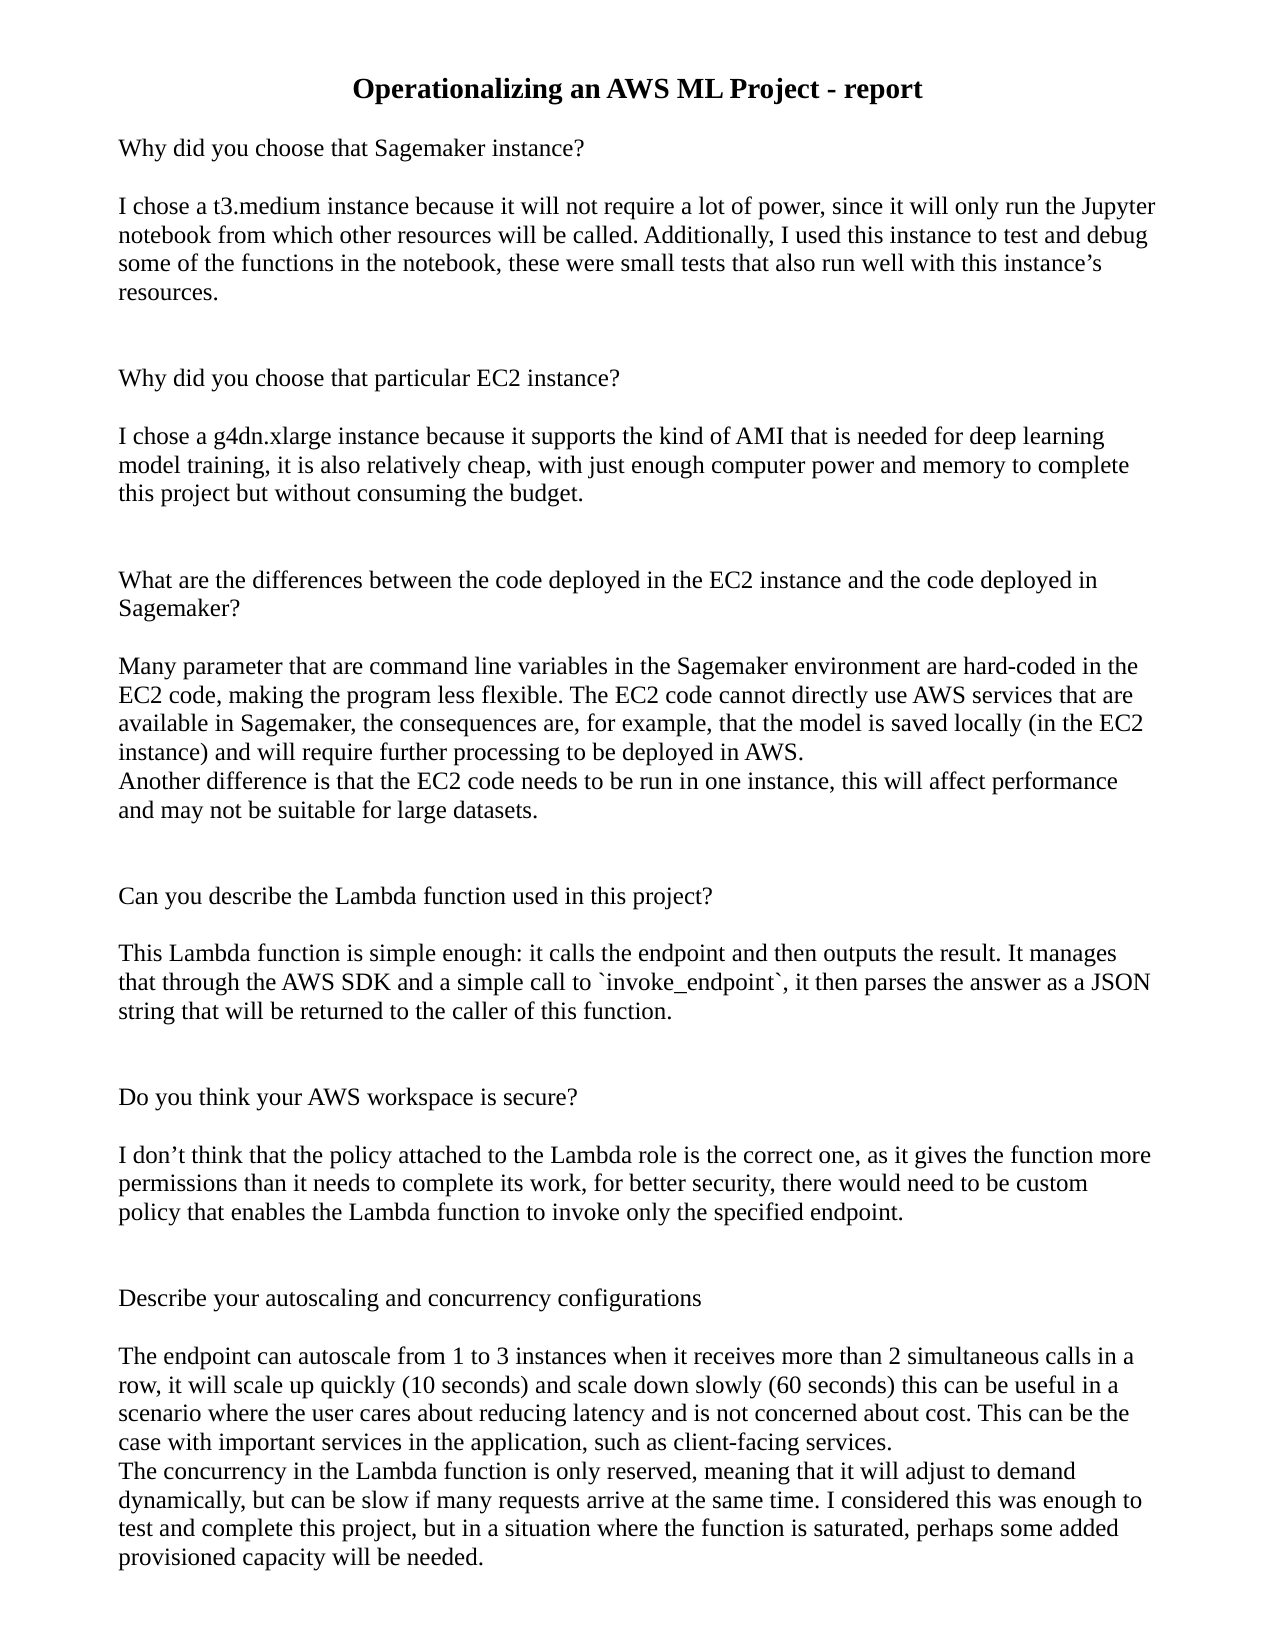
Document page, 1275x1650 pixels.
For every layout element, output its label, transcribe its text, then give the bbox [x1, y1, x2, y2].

text Another difference is that the EC2 code needs to be run in one instance, this will affect performance and may not be suitable for large datasets. [118, 766, 1157, 823]
text Many parameter that are command line variables in the Sagemaker environment are hard-coded in the EC2 code, making the program less flexible. The EC2 code cannot directly use AWS services that are available in Sagemaker, the consequences are, for example, that the model is saved locally (in the EC2 instance) and will require further processing to be deployed in AWS. [118, 651, 1157, 766]
text Do you think your AWS workspace is secure? [118, 1082, 1157, 1111]
text This Lambda function is simple enough: it calls the endpoint and then outputs the result. It manages that through the AWS SDK and a simple call to `invoke_endpoint`, it then parses the answer as a JSON string that will be returned to the caller of this function. [118, 938, 1157, 1025]
text I chose a t3.medium instance because it will not require a lot of power, since it will only run the Jupyter notebook from which other resources will be called. Additionally, I used this instance to test and debug some of the functions in the notebook, these were small tests that also run well with this instance’s resources. [118, 191, 1157, 306]
text I chose a g4dn.xlarge instance because it supports the kind of AMI that is needed for deep learning model training, it is also relatively cheap, with just enough computer power and memory to complete this project but without consuming the budget. [118, 421, 1157, 507]
text The concurrency in the Lambda function is only reserved, meaning that it will adjust to demand dynamically, but can be slow if many requests arrive at the same time. I considered this was enough to test and complete this project, but in a situation where the function is saturated, perhaps some added provisioned capacity will be needed. [118, 1456, 1157, 1571]
text I don’t think that the policy attached to the Lambda role is the correct one, as it gives the function more permissions than it needs to complete its work, for better security, there would need to be custom policy that enables the Lambda function to invoke only the specified endpoint. [118, 1140, 1157, 1226]
text Can you describe the Lambda function used in this project? [118, 881, 1157, 910]
text What are the differences between the code deployed in the EC2 instance and the code deployed in Sagemaker? [118, 565, 1157, 622]
text The endpoint can autoscale from 1 to 3 instances when it receives more than 2 simultaneous calls in a row, it will scale up quickly (10 seconds) and scale down slowly (60 seconds) this can be useful in a scenario where the user cares about reducing latency and is not concerned about cost. This can be the case with important services in the application, such as client-facing services. [118, 1341, 1157, 1456]
text Operationalizing an AWS ML Project - report [118, 71, 1157, 105]
text Why did you choose that particular EC2 instance? [118, 363, 1157, 392]
text Describe your autoscaling and concurrency configurations [118, 1283, 1157, 1312]
text Why did you choose that Sagemaker instance? [118, 133, 1157, 162]
